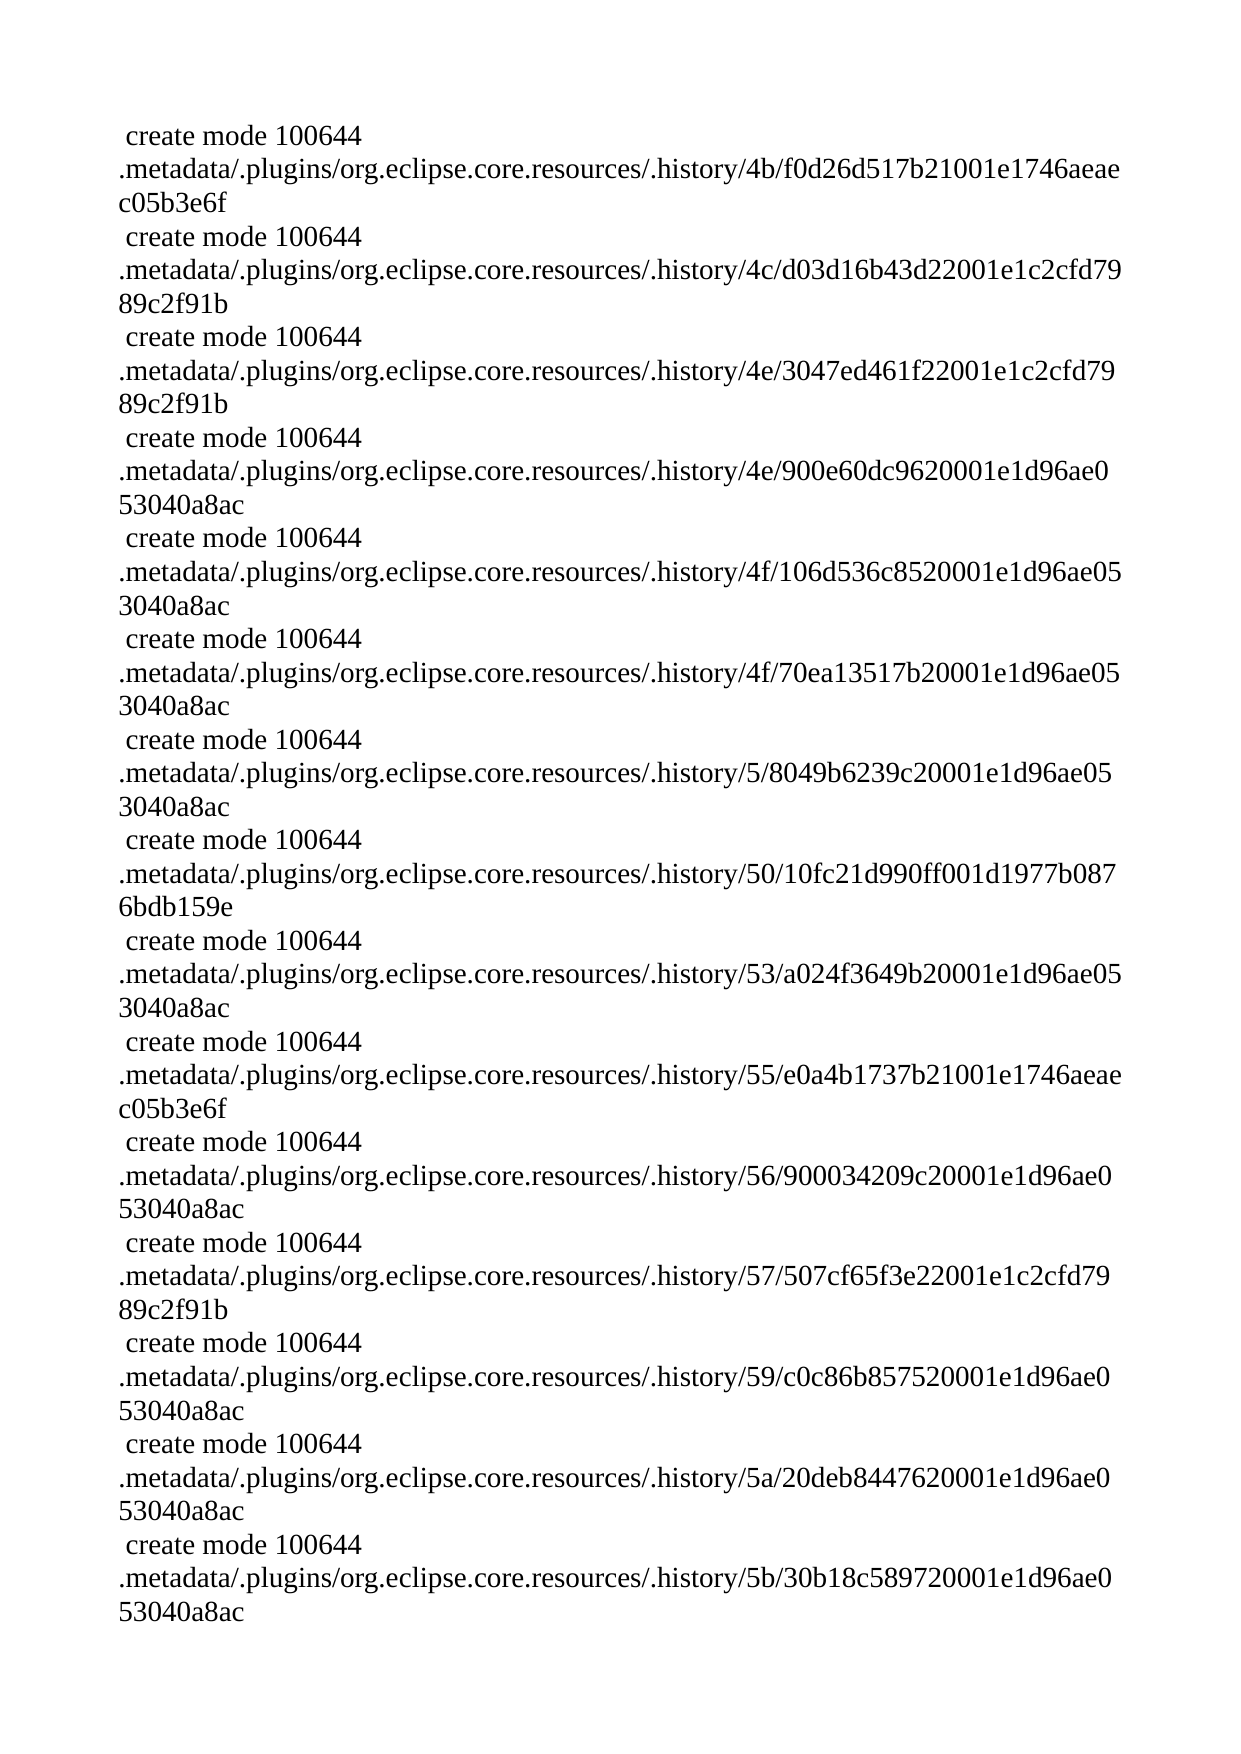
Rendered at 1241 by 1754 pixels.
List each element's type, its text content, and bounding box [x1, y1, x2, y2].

text create mode 100644 .metadata/.plugins/org.eclipse.core.resources/.history/56/900034209c20001e1d96ae053040a8ac [118, 1124, 1122, 1225]
text create mode 100644 .metadata/.plugins/org.eclipse.core.resources/.history/57/507cf65f3e22001e1c2cfd7989c2f91b [118, 1225, 1122, 1326]
text create mode 100644 .metadata/.plugins/org.eclipse.core.resources/.history/55/e0a4b1737b21001e1746aeaec05b3e6f [118, 1024, 1122, 1124]
text create mode 100644 .metadata/.plugins/org.eclipse.core.resources/.history/4f/106d536c8520001e1d96ae053040a8ac [118, 521, 1122, 621]
text create mode 100644 .metadata/.plugins/org.eclipse.core.resources/.history/4b/f0d26d517b21001e1746aeaec05b3e6f [118, 118, 1122, 219]
text create mode 100644 .metadata/.plugins/org.eclipse.core.resources/.history/5a/20deb8447620001e1d96ae053040a8ac [118, 1426, 1122, 1527]
text create mode 100644 .metadata/.plugins/org.eclipse.core.resources/.history/4e/900e60dc9620001e1d96ae053040a8ac [118, 420, 1122, 521]
text create mode 100644 .metadata/.plugins/org.eclipse.core.resources/.history/4c/d03d16b43d22001e1c2cfd7989c2f91b [118, 219, 1122, 319]
text create mode 100644 .metadata/.plugins/org.eclipse.core.resources/.history/53/a024f3649b20001e1d96ae053040a8ac [118, 923, 1122, 1024]
text create mode 100644 .metadata/.plugins/org.eclipse.core.resources/.history/59/c0c86b857520001e1d96ae053040a8ac [118, 1326, 1122, 1426]
text create mode 100644 .metadata/.plugins/org.eclipse.core.resources/.history/5b/30b18c589720001e1d96ae053040a8ac [118, 1527, 1122, 1627]
text create mode 100644 .metadata/.plugins/org.eclipse.core.resources/.history/50/10fc21d990ff001d1977b0876bdb159e [118, 822, 1122, 923]
text create mode 100644 .metadata/.plugins/org.eclipse.core.resources/.history/5/8049b6239c20001e1d96ae053040a8ac [118, 722, 1122, 822]
text create mode 100644 .metadata/.plugins/org.eclipse.core.resources/.history/4e/3047ed461f22001e1c2cfd7989c2f91b [118, 319, 1122, 420]
text create mode 100644 .metadata/.plugins/org.eclipse.core.resources/.history/4f/70ea13517b20001e1d96ae053040a8ac [118, 621, 1122, 722]
